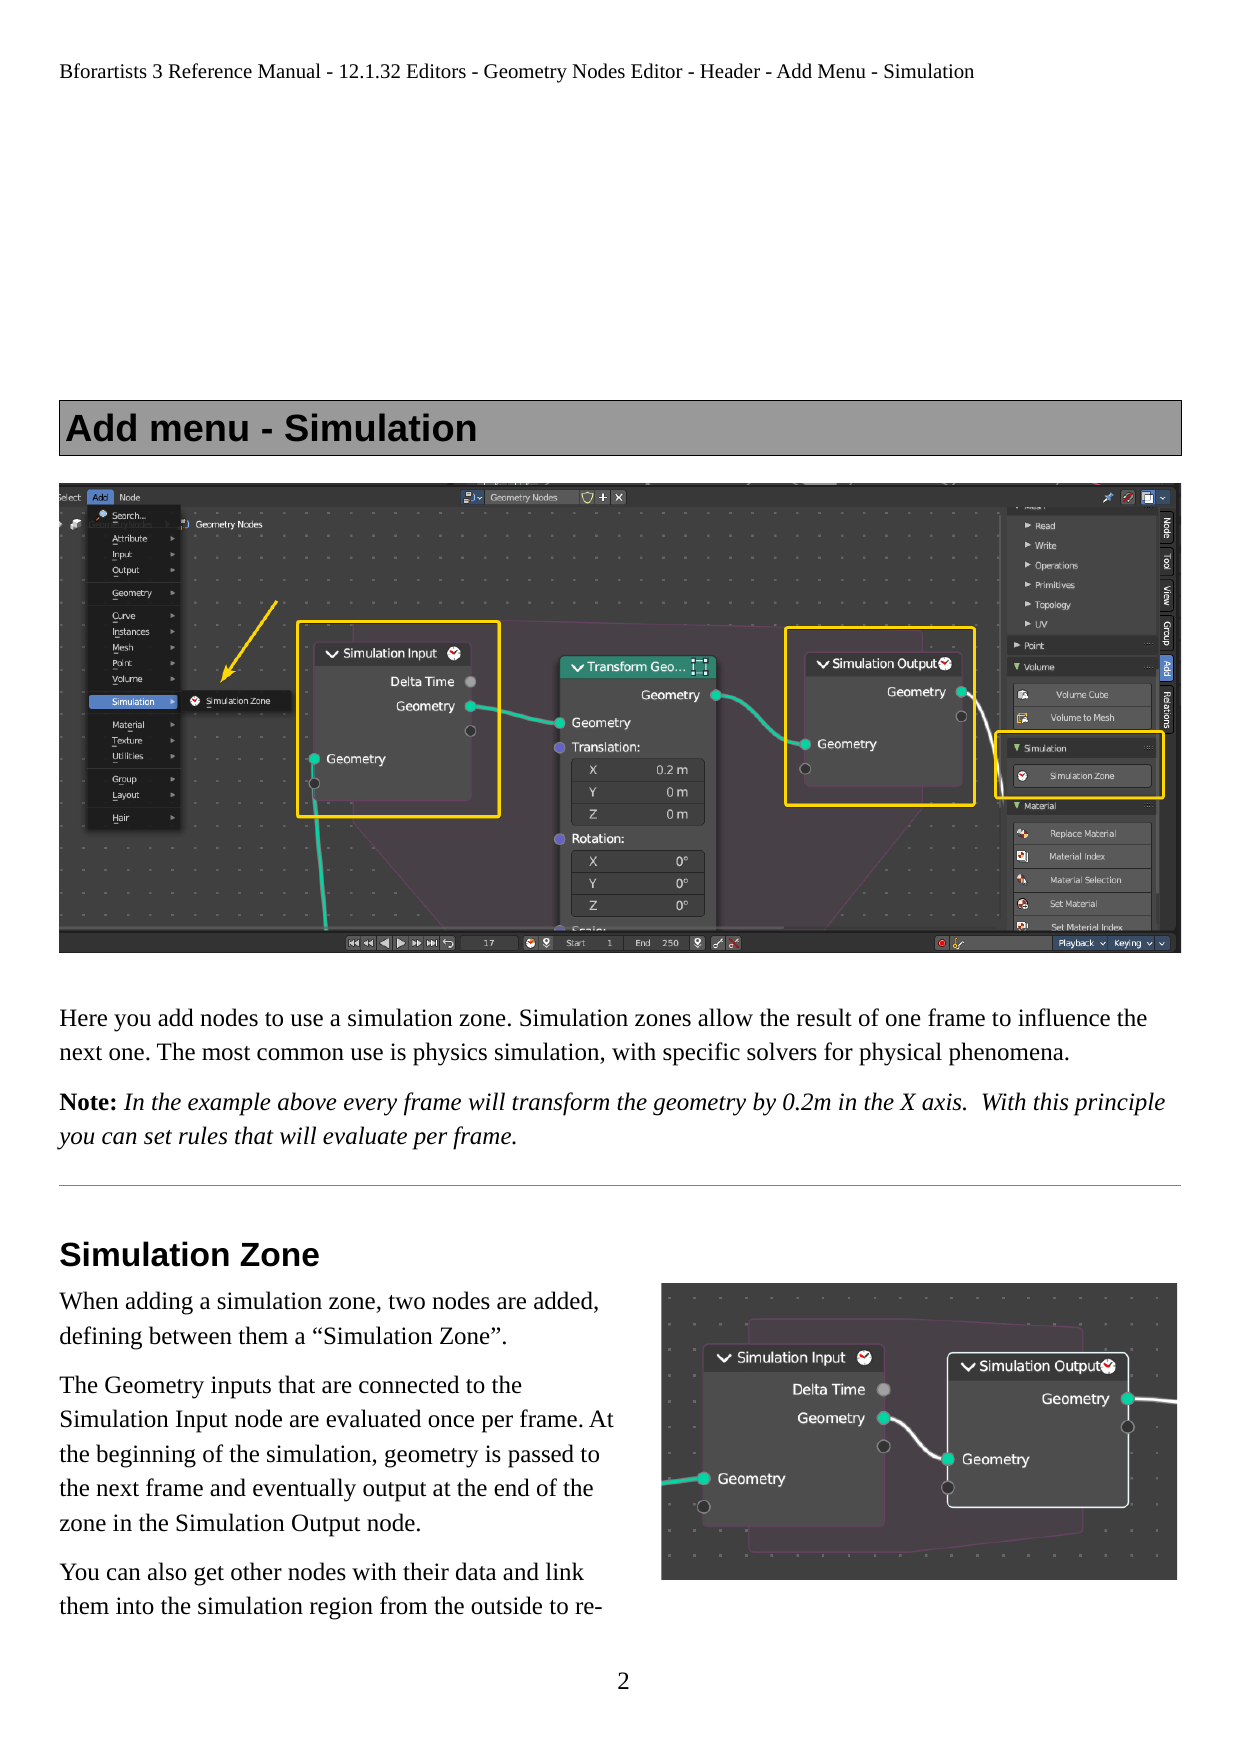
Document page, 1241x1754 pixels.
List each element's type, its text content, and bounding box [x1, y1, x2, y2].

subtitle Simulation Zone [59, 1235, 1181, 1274]
picture [59, 483, 1182, 953]
text [59, 456, 1181, 483]
picture [661, 1283, 1178, 1580]
text Here you add nodes to use a simulation zone. Simulation zones allow the result of one frame to influence the next one. The most common use is physics simulation, with specific solvers for physical phenomena. [59, 953, 1181, 1066]
text Note: In the example above every frame will transform the geometry by 0.2m in the X axis. With this principle you can set rules that will evaluate per frame. [59, 1087, 1181, 1150]
table_header Add menu - Simulation [60, 401, 1181, 455]
text You can also get other nodes with their data and link them into the simulation region from the outside to re- [59, 1557, 1181, 1620]
text The Geometry inputs that are connected to the Simulation Input node are evaluated once per frame. At the beginning of the simulation, geometry is passed to the next frame and eventually output at the end of the zone in the Simulation Output node. [59, 1370, 661, 1536]
text When adding a simulation zone, two nodes are added, defining between them a “Simulation Zone”. [59, 1286, 661, 1349]
